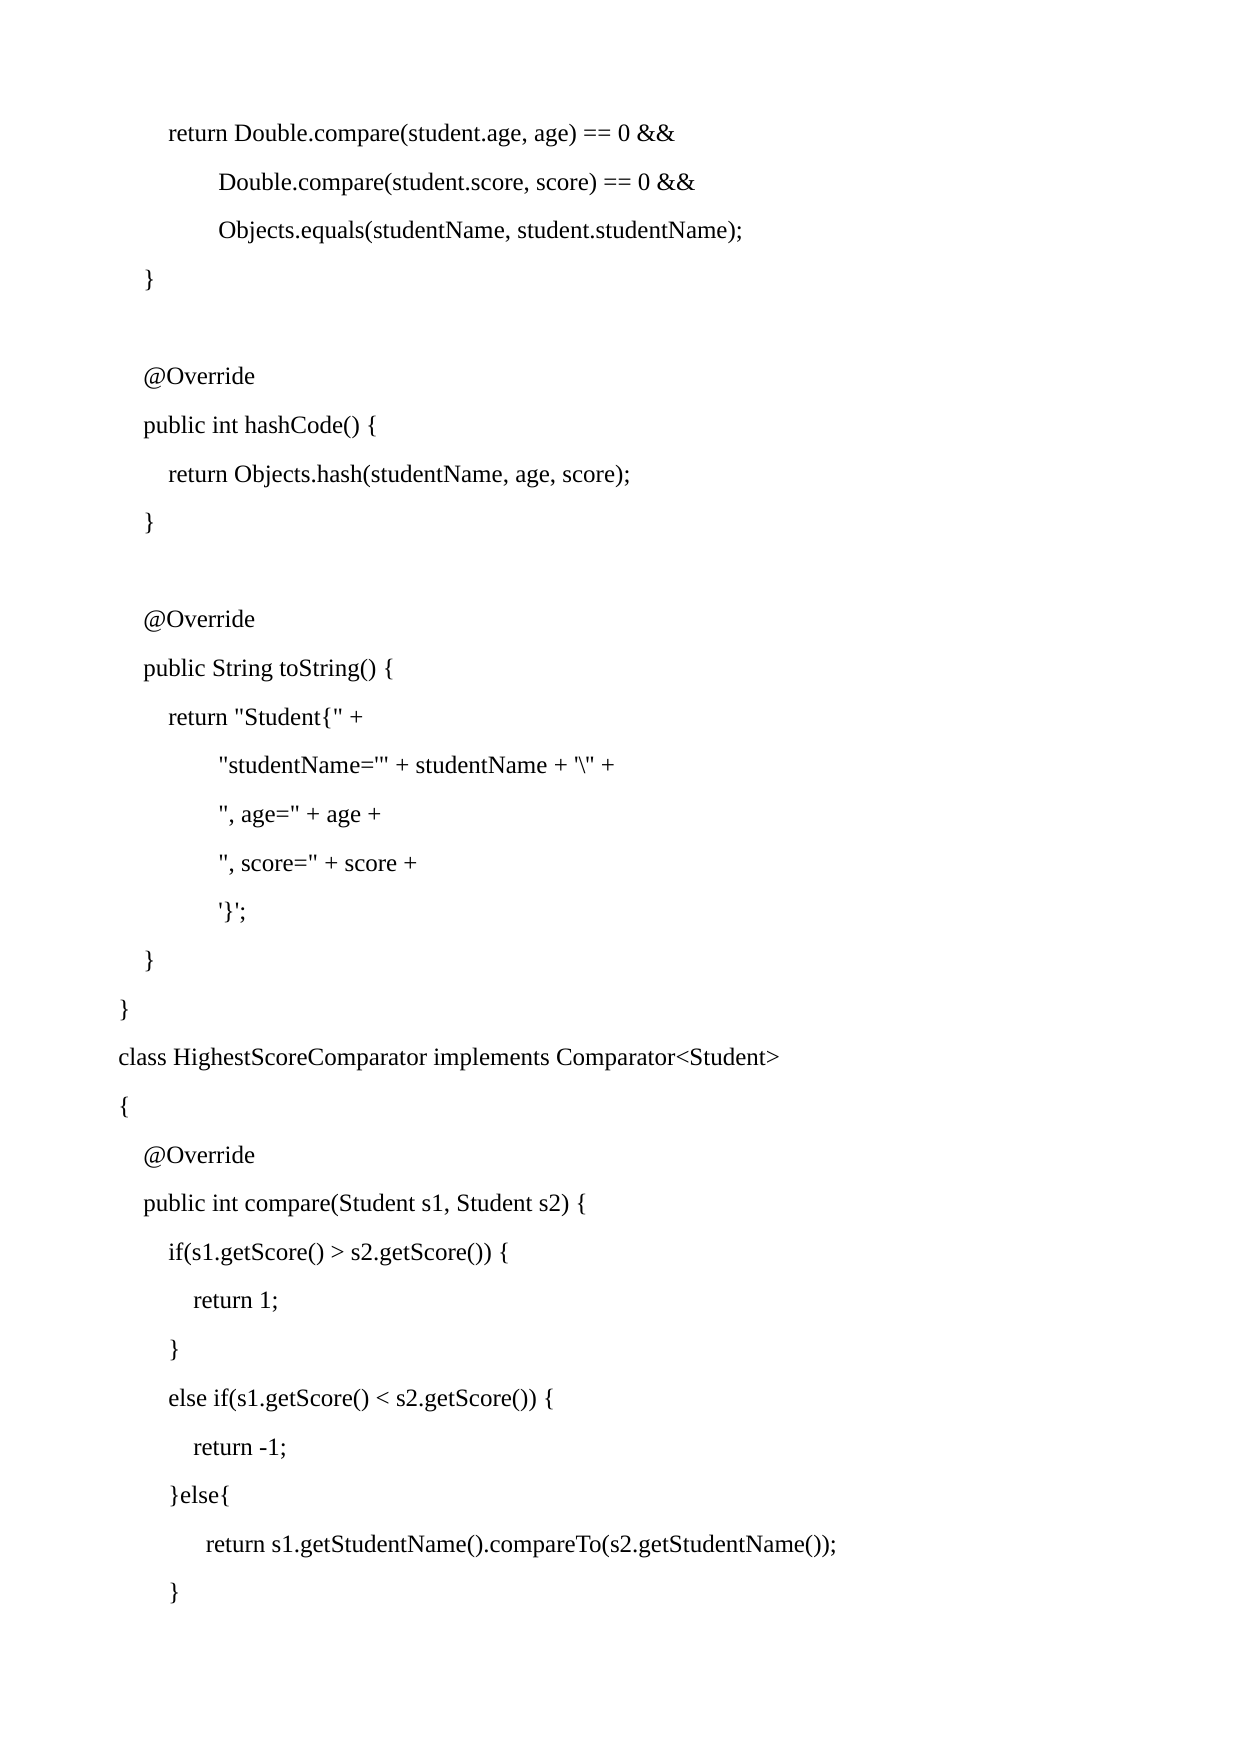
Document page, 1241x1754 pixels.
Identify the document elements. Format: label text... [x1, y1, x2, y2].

text }else{ [118, 1480, 1122, 1509]
text return 1; [118, 1286, 1122, 1314]
text return -1; [118, 1432, 1122, 1460]
text else if(s1.getScore() < s2.getScore()) { [118, 1383, 1122, 1412]
text ", age=" + age + [118, 799, 1122, 828]
text public int compare(Student s1, Student s2) { [118, 1188, 1122, 1217]
text } [118, 994, 1122, 1022]
text "studentName='" + studentName + '\'' + [118, 751, 1122, 779]
text class HighestScoreComparator implements Comparator<Student> [118, 1042, 1122, 1071]
text return "Student{" + [118, 702, 1122, 731]
text @Override [118, 604, 1122, 633]
text { [118, 1091, 1122, 1120]
text if(s1.getScore() > s2.getScore()) { [118, 1237, 1122, 1266]
text return Double.compare(student.age, age) == 0 && [118, 118, 1122, 147]
text Double.compare(student.score, score) == 0 && [118, 167, 1122, 196]
text return Objects.hash(studentName, age, score); [118, 459, 1122, 487]
text } [118, 1577, 1122, 1606]
text public String toString() { [118, 653, 1122, 682]
text } [118, 1334, 1122, 1363]
text Objects.equals(studentName, student.studentName); [118, 215, 1122, 244]
text } [118, 945, 1122, 974]
text } [118, 264, 1122, 293]
text public int hashCode() { [118, 410, 1122, 439]
text return s1.getStudentName().compareTo(s2.getStudentName()); [118, 1529, 1122, 1558]
text } [118, 507, 1122, 536]
text @Override [118, 1140, 1122, 1168]
text '}'; [118, 896, 1122, 925]
text @Override [118, 361, 1122, 390]
text ", score=" + score + [118, 848, 1122, 877]
